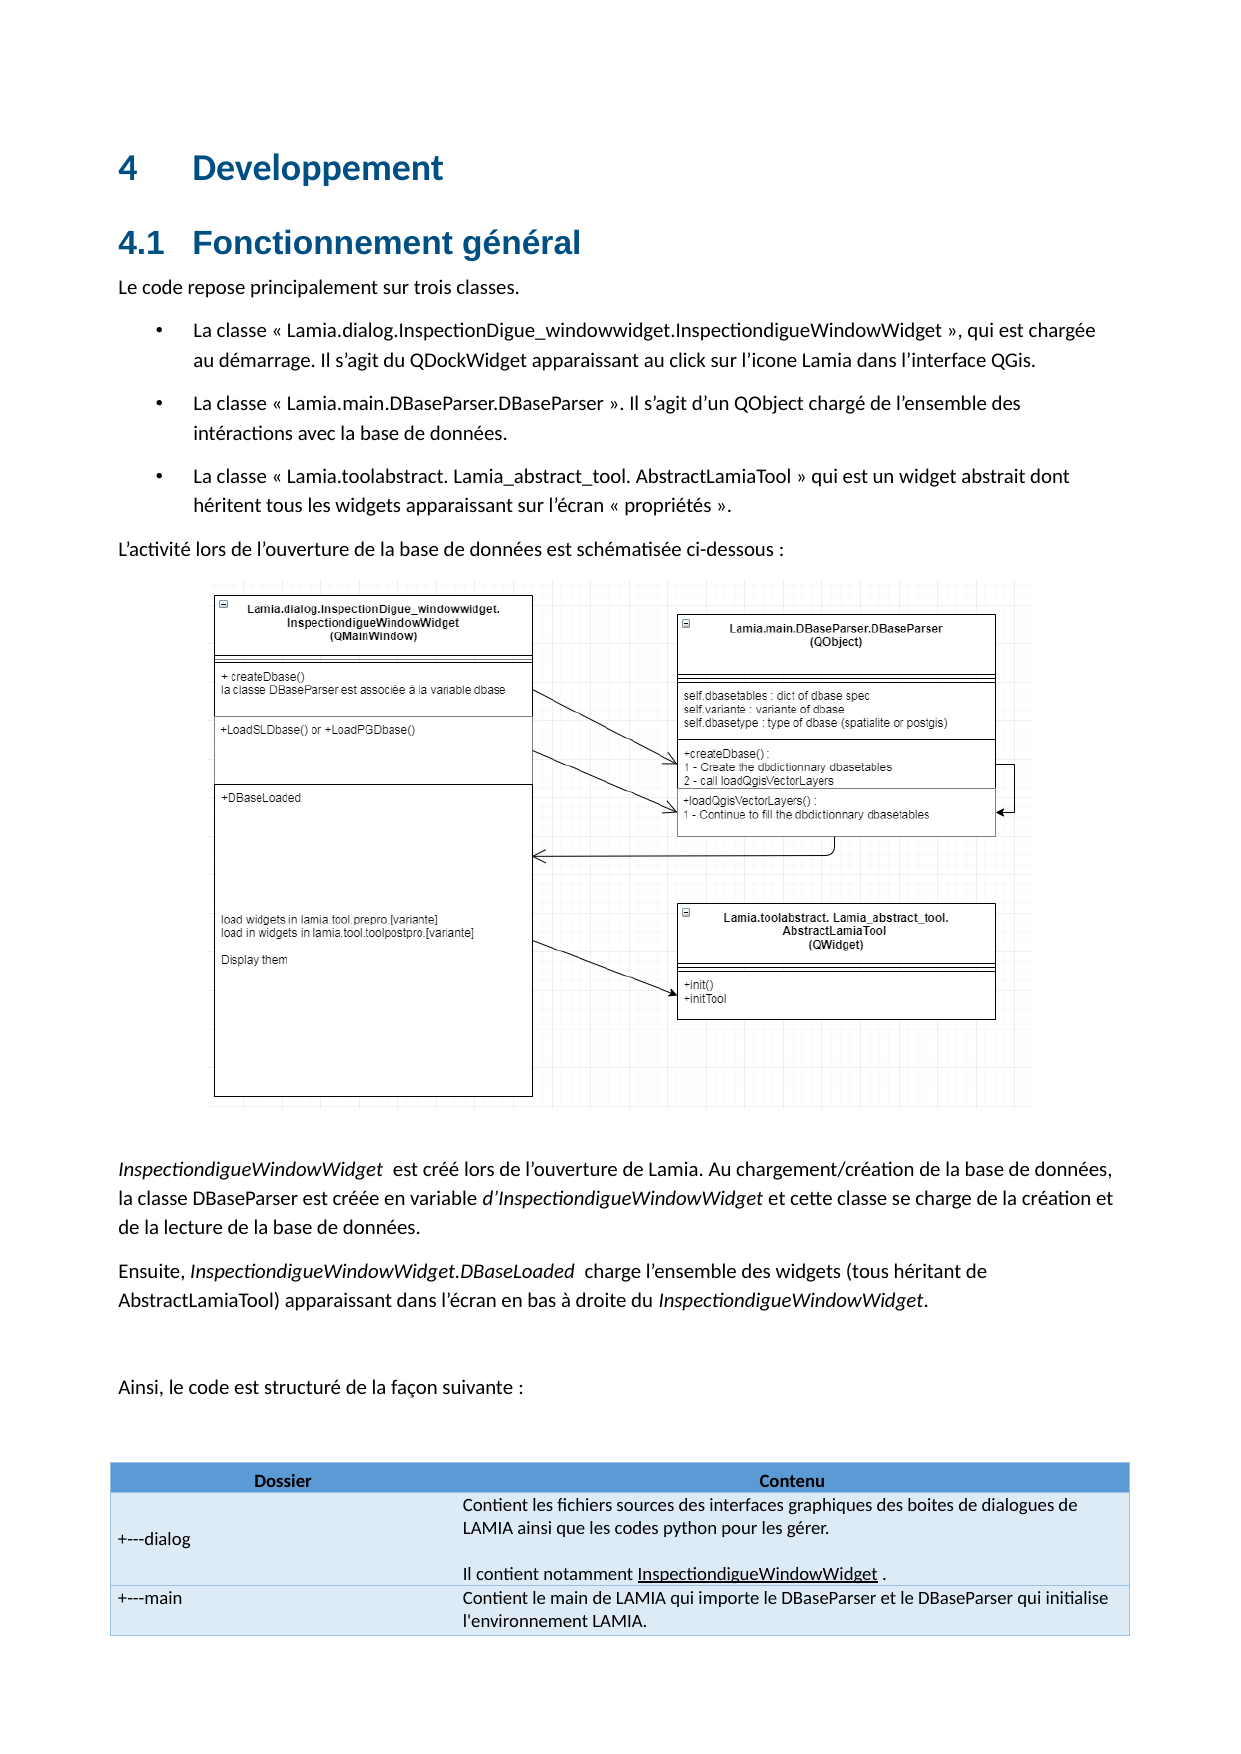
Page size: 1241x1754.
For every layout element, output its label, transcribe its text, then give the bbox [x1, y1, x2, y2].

table_cell +---dialog [111, 1493, 455, 1585]
list La classe « Lamia.toolabstract. Lamia_abstract_tool. AbstractLamiaTool » qui est un widget abstrait dont héritent tous les widgets apparaissant sur l’écran « propriétés ». [156, 463, 1122, 518]
table_cell Contient le main de LAMIA qui importe le DBaseParser et le DBaseParser qui initialise l'environnement LAMIA. [455, 1586, 1129, 1635]
list La classe « Lamia.dialog.InspectionDigue_windowwidget.InspectiondigueWindowWidget », qui est chargée au démarrage. Il s’agit du QDockWidget apparaissant au click sur l’icone Lamia dans l’interface QGis. [156, 318, 1122, 372]
table_cell +---main [111, 1586, 455, 1635]
table_cell Contient les fichiers sources des interfaces graphiques des boites de dialogues de LAMIA ainsi que les codes python pour les gérer. Il contient notamment InspectiondigueWindowWidget . [455, 1493, 1129, 1585]
text Ainsi, le code est structuré de la façon suivante : [118, 1374, 1122, 1400]
text InspectiondigueWindowWidget est créé lors de l’ouverture de Lamia. Au chargement/création de la base de données, la classe DBaseParser est créée en variable d’InspectiondigueWindowWidget et cette classe se charge de la création et de la lecture de la base de données. [118, 1156, 1122, 1239]
picture [206, 580, 1034, 1109]
subtitle Developpement [118, 143, 1122, 189]
text L’activité lors de l’ouverture de la base de données est schématisée ci-dessous : [118, 536, 1122, 562]
table_header Contenu [455, 1463, 1129, 1492]
text Le code repose principalement sur trois classes. [118, 274, 1122, 299]
list La classe « Lamia.main.DBaseParser.DBaseParser ». Il s’agit d’un QObject chargé de l’ensemble des intéractions avec la base de données. [156, 391, 1122, 445]
text Ensuite, InspectiondigueWindowWidget.DBaseLoaded charge l’ensemble des widgets (tous héritant de AbstractLamiaTool) apparaissant dans l’écran en bas à droite du InspectiondigueWindowWidget. [118, 1258, 1122, 1312]
subtitle Fonctionnement général [118, 223, 1122, 261]
table_header Dossier [111, 1463, 455, 1492]
